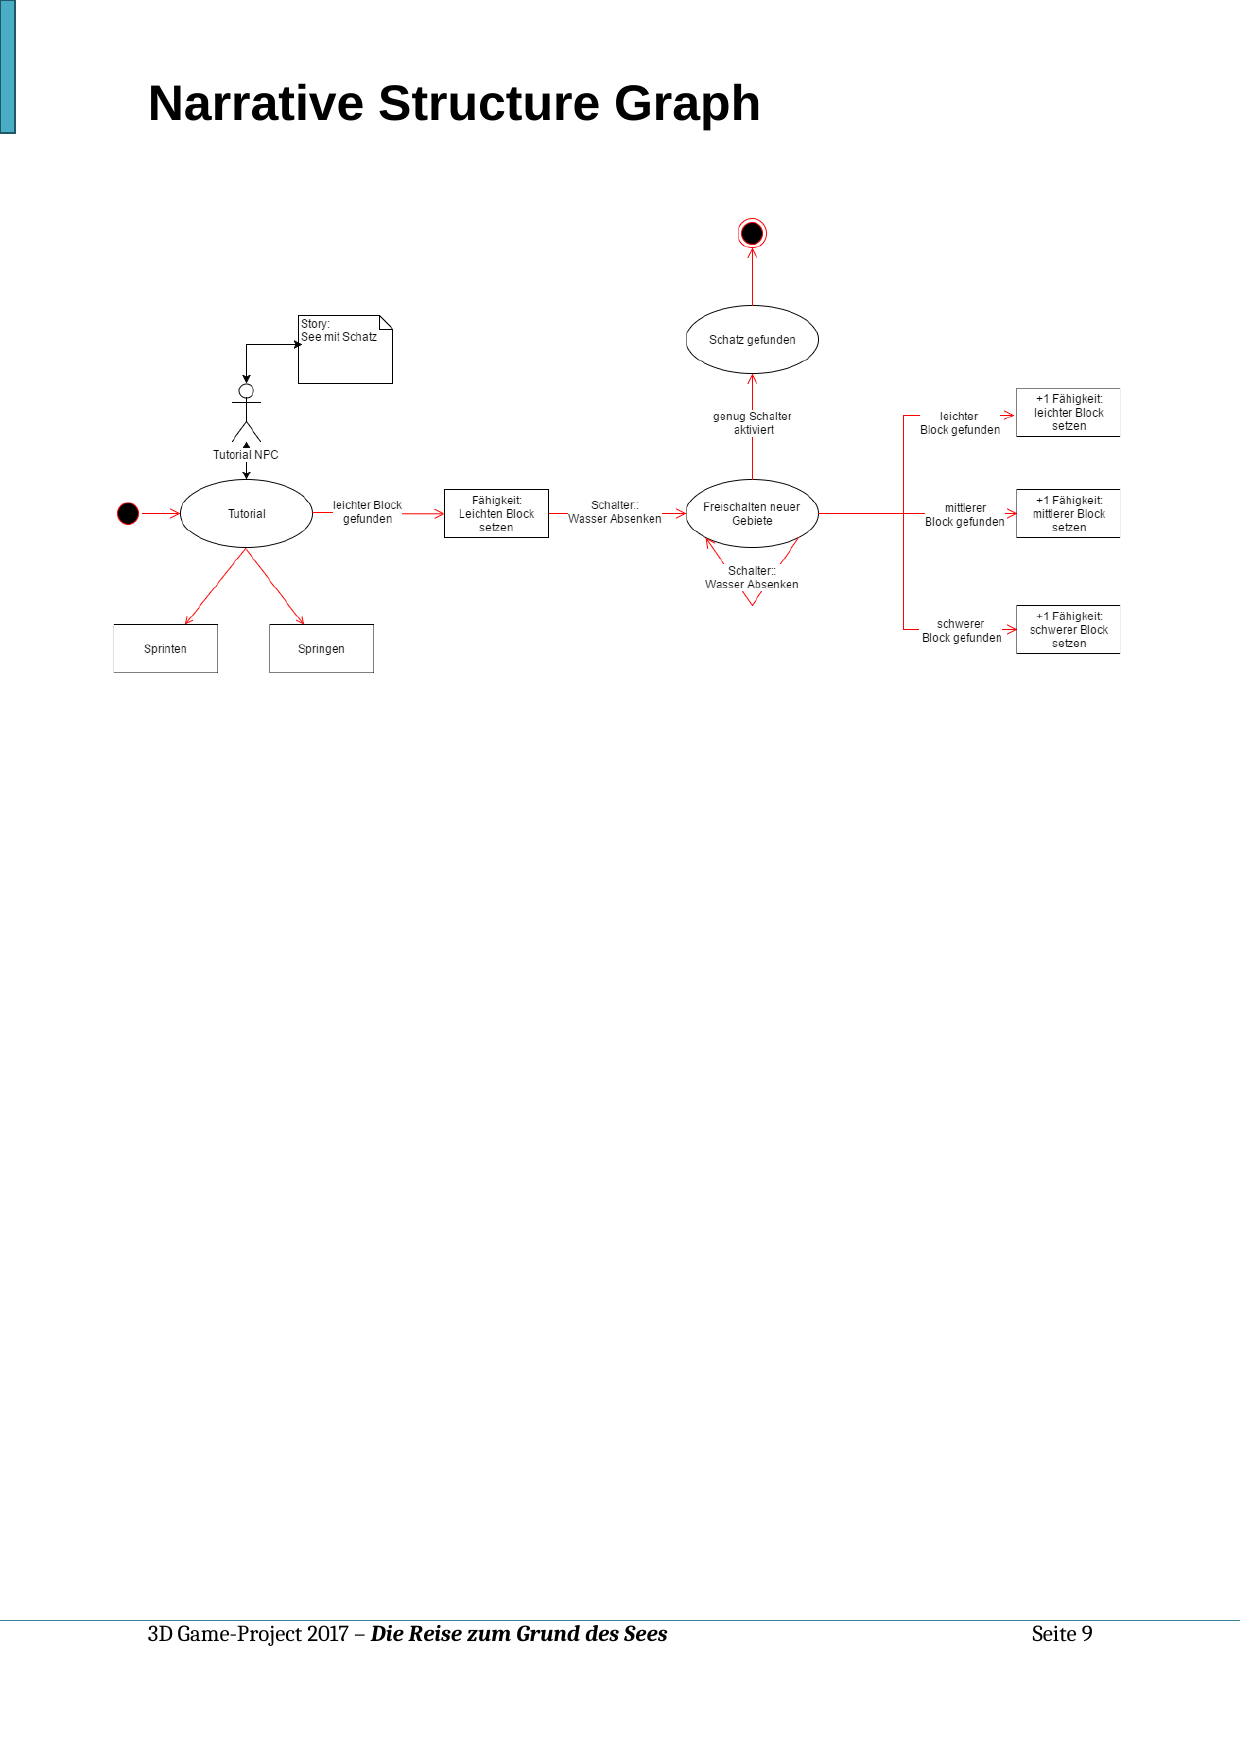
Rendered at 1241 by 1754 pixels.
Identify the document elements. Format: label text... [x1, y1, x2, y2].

picture [113, 218, 1121, 673]
text Narrative Structure Graph [148, 74, 1093, 131]
